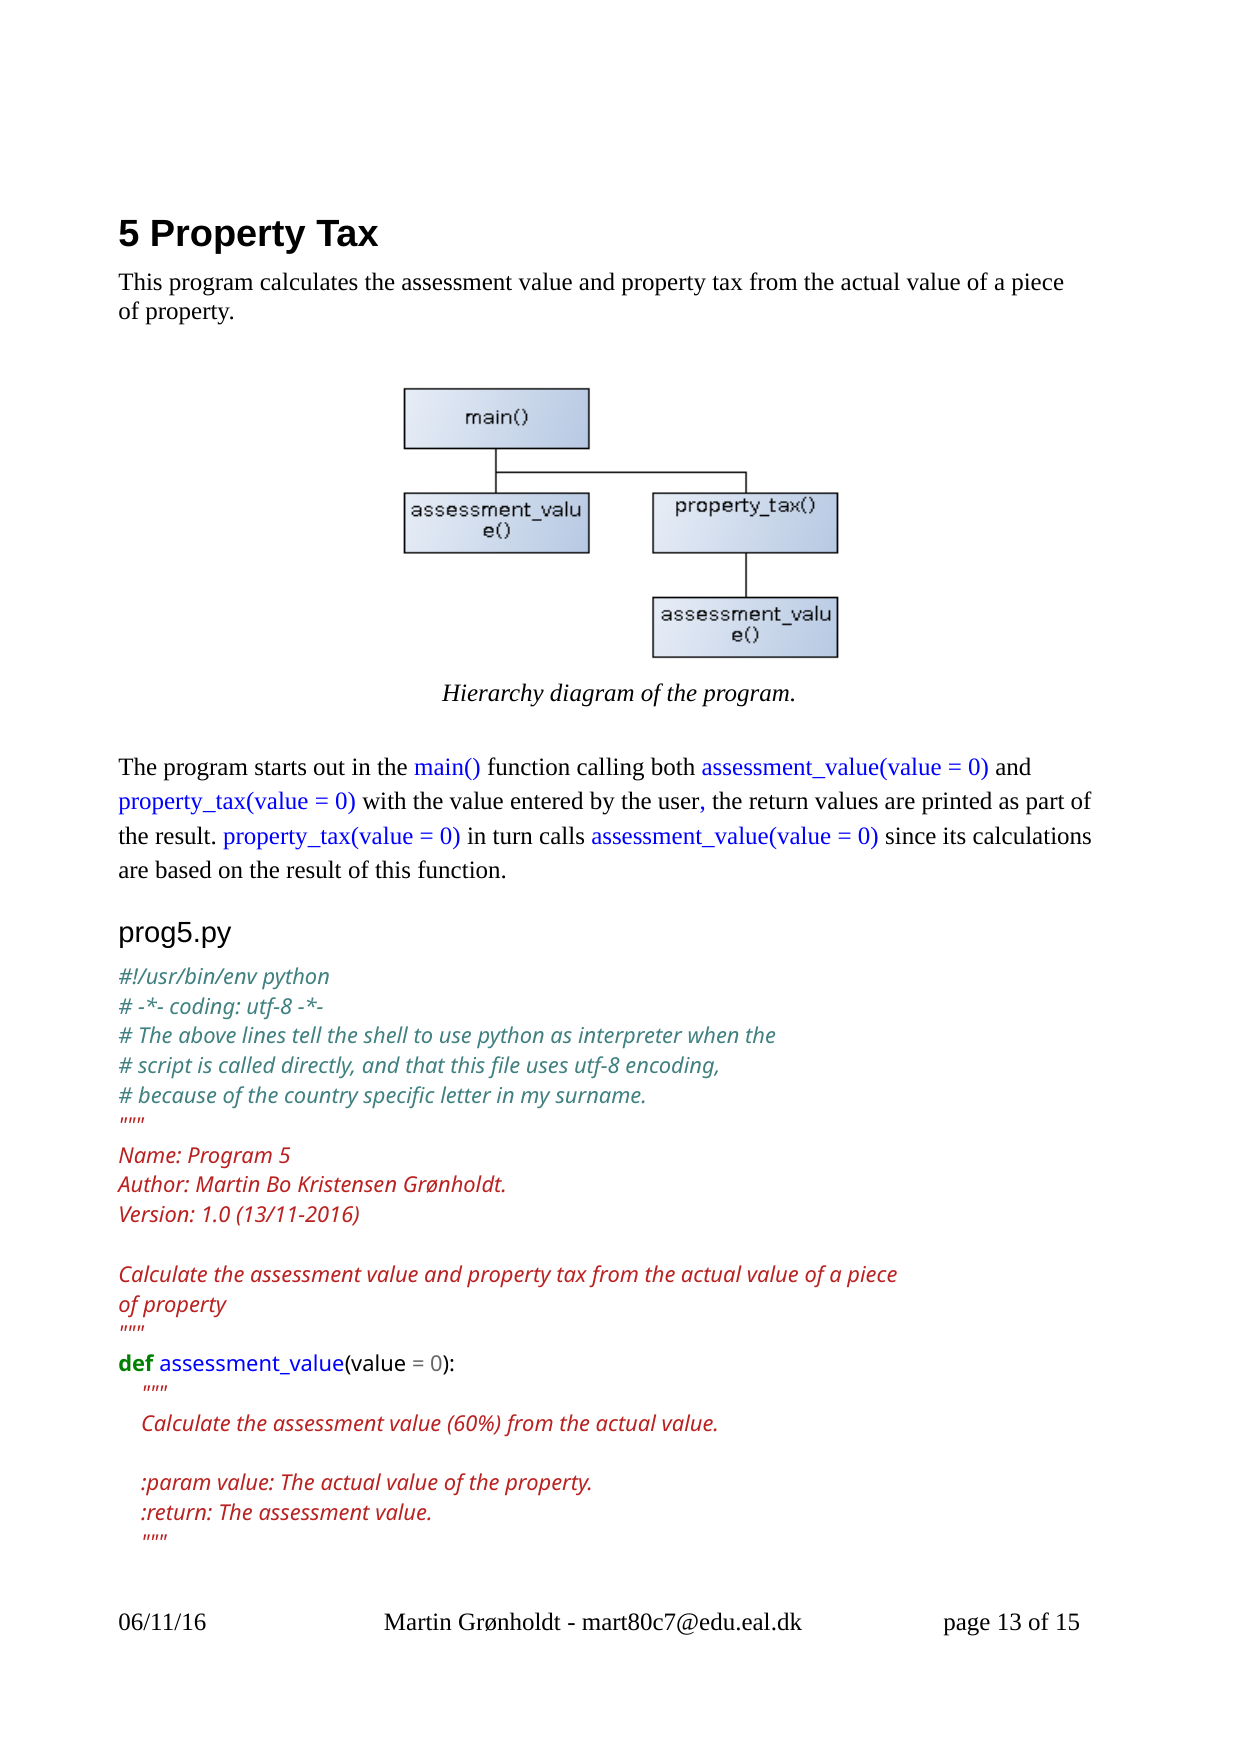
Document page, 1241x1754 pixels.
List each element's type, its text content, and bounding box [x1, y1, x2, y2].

text of property. [118, 296, 1122, 325]
text Author: Martin Bo Kristensen Grønholdt. [118, 1169, 1122, 1199]
text Calculate the assessment value (60%) from the actual value. [118, 1408, 1122, 1437]
text This program calculates the assessment value and property tax from the actual value of a piece [118, 267, 1122, 296]
text """ [118, 1110, 1122, 1139]
subtitle 5 Property Tax [118, 211, 1122, 255]
text # The above lines tell the shell to use python as interpreter when the [118, 1020, 1122, 1050]
text def assessment_value(value = 0): [118, 1348, 1122, 1378]
text Calculate the assessment value and property tax from the actual value of a piece [118, 1259, 1122, 1288]
subtitle prog5.py [118, 915, 1122, 948]
text of property [118, 1288, 1122, 1318]
text :return: The assessment value. [118, 1497, 1122, 1527]
text Hierarchy diagram of the program. [233, 366, 1007, 707]
text Name: Program 5 [118, 1139, 1122, 1169]
text """ [118, 1527, 1122, 1557]
text # because of the country specific letter in my surname. [118, 1080, 1122, 1110]
text Version: 1.0 (13/11-2016) [118, 1199, 1122, 1229]
text # script is called directly, and that this file uses utf-8 encoding, [118, 1050, 1122, 1080]
text # -*- coding: utf-8 -*- [118, 991, 1122, 1020]
text """ [118, 1318, 1122, 1348]
text :param value: The actual value of the property. [118, 1467, 1122, 1497]
text #!/usr/bin/env python [118, 961, 1122, 991]
text """ [118, 1378, 1122, 1408]
picture [380, 366, 860, 679]
text The program starts out in the main() function calling both assessment_value(value = 0) and property_tax(value = 0) with the value entered by the user, the return values are printed as part of the result. property_tax(value = 0) in turn calls assessment_value(value = 0) since its calculations are based on the result of this function. [118, 752, 1122, 884]
